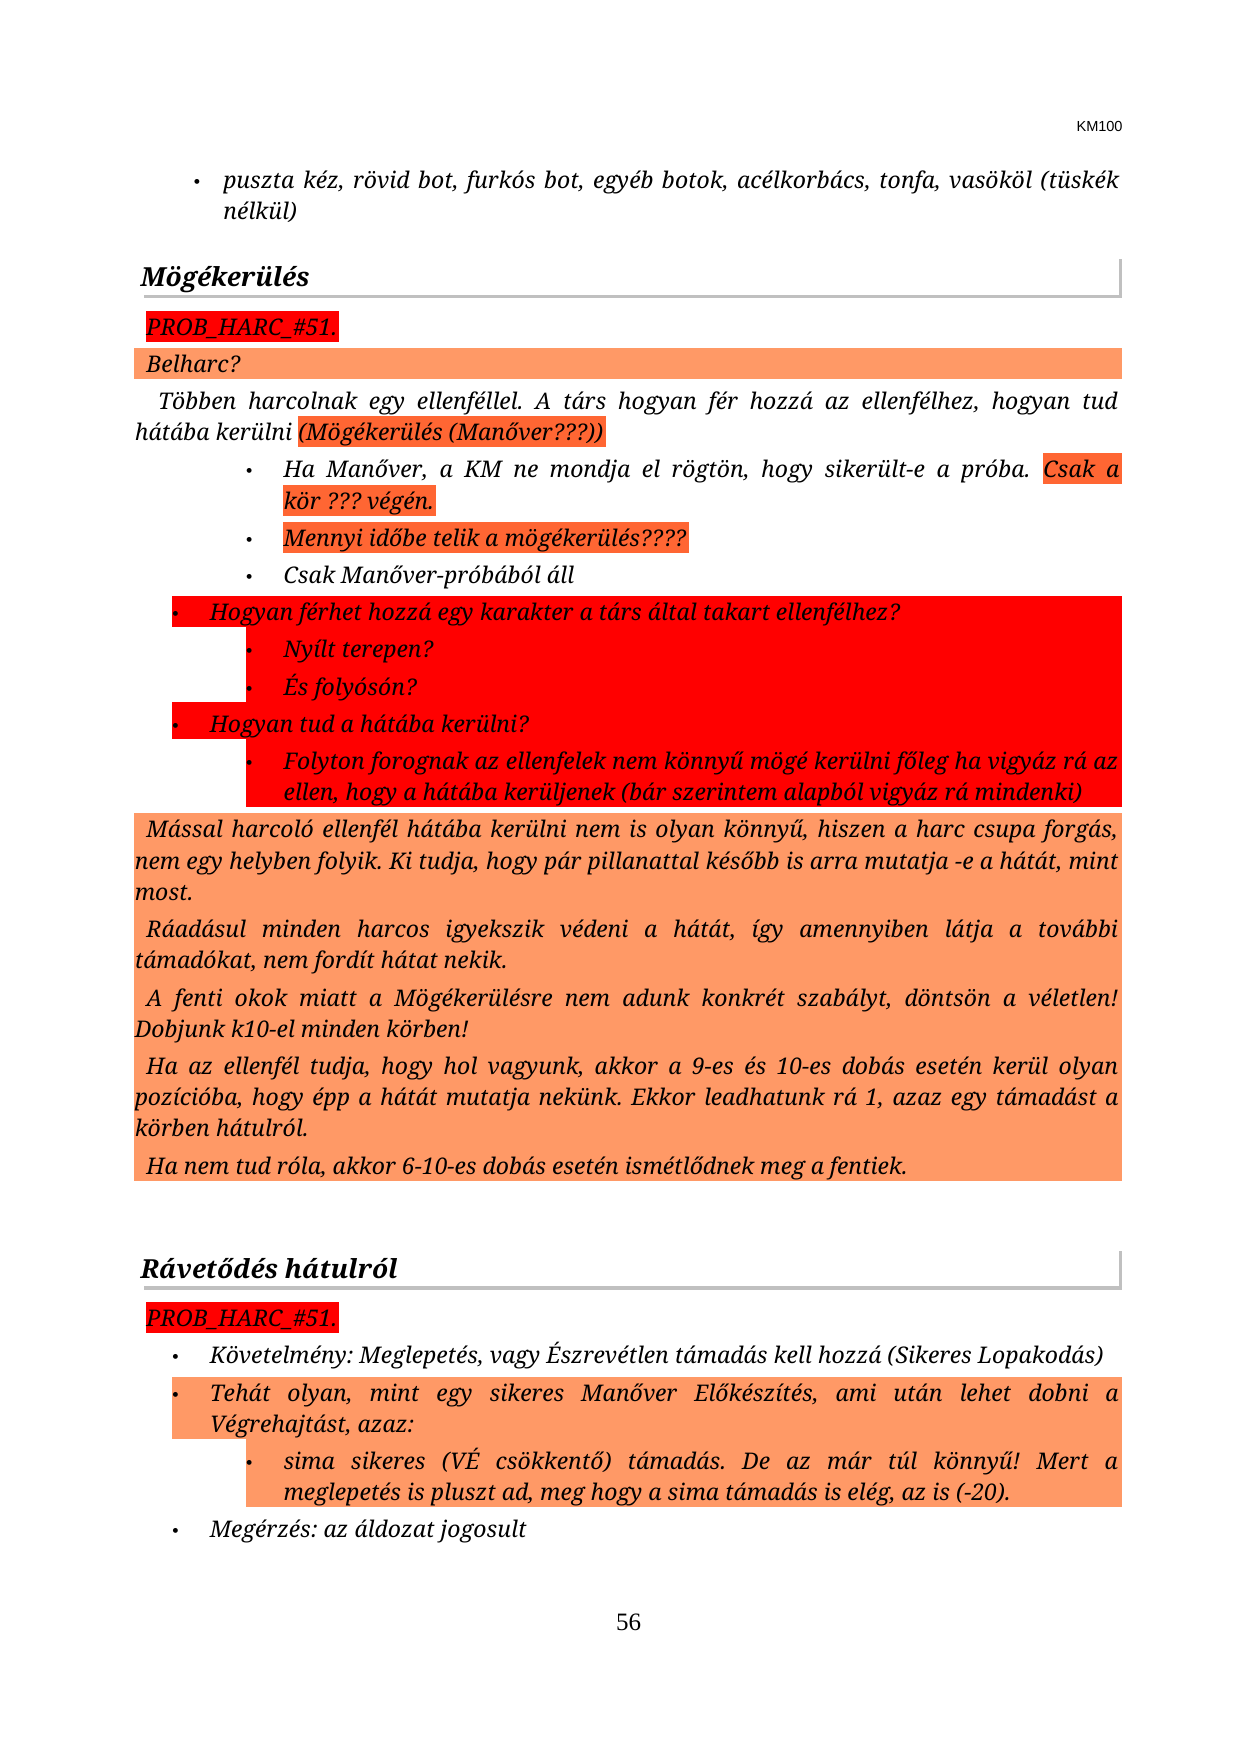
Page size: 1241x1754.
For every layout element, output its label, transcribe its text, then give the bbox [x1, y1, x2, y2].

list Hogyan férhet hozzá egy karakter a társ által takart ellenfélhez? [172, 596, 1122, 627]
text Mással harcoló ellenfél hátába kerülni nem is olyan könnyű, hiszen a harc csupa forgás, nem egy helyben folyik. Ki tudja, hogy pár pillanattal később is arra mutatja -e a hátát, mint most. [134, 813, 1122, 907]
text PROB_HARC_#51. [134, 1302, 1122, 1333]
text Belharc? [134, 348, 1122, 379]
list Mennyi időbe telik a mögékerülés???? [246, 522, 1122, 553]
list Megérzés: az áldozat jogosult [172, 1513, 1122, 1545]
subtitle Mögékerülés [140, 259, 1118, 294]
text Ha nem tud róla, akkor 6-10-es dobás esetén ismétlődnek meg a fentiek. [134, 1149, 1122, 1181]
list Nyílt terepen? [246, 633, 1122, 664]
list Hogyan tud a hátába kerülni? [172, 708, 1122, 739]
list És folyósón? [246, 671, 1122, 702]
list Folyton forognak az ellenfelek nem könnyű mögé kerülni főleg ha vigyáz rá az ellen, hogy a hátába kerüljenek (bár szerintem alapból vigyáz rá mindenki) [246, 745, 1122, 807]
list Ha Manőver, a KM ne mondja el rögtön, hogy sikerült-e a próba. Csak a kör ??? végén. [246, 453, 1122, 516]
text Ráadásul minden harcos igyekszik védeni a hátát, így amennyiben látja a további támadókat, nem fordít hátat nekik. [134, 913, 1122, 976]
list sima sikeres (VÉ csökkentő) támadás. De az már túl könnyű! Mert a meglepetés is pluszt ad, meg hogy a sima támadás is elég, az is (-20). [246, 1445, 1122, 1507]
list Követelmény: Meglepetés, vagy Észrevétlen támadás kell hozzá (Sikeres Lopakodás) [172, 1339, 1122, 1371]
text A fenti okok miatt a Mögékerülésre nem adunk konkrét szabályt, döntsön a véletlen! Dobjunk k10-el minden körben! [134, 981, 1122, 1044]
text Ha az ellenfél tudja, hogy hol vagyunk, akkor a 9-es és 10-es dobás esetén kerül olyan pozícióba, hogy épp a hátát mutatja nekünk. Ekkor leadhatunk rá 1, azaz egy támadást a körben hátulról. [134, 1050, 1122, 1144]
list puszta kéz, rövid bot, furkós bot, egyéb botok, acélkorbács, tonfa, vasököl (tüskék nélkül) [193, 164, 1122, 226]
text Többen harcolnak egy ellenféllel. A társ hogyan fér hozzá az ellenfélhez, hogyan tud hátába kerülni (Mögékerülés (Manőver???)) [134, 385, 1122, 447]
list Csak Manőver-próbából áll [246, 559, 1122, 590]
list Tehát olyan, mint egy sikeres Manőver Előkészítés, ami után lehet dobni a Végrehajtást, azaz: [172, 1377, 1122, 1439]
subtitle Rávetődés hátulról [140, 1251, 1118, 1286]
text PROB_HARC_#51. [134, 311, 1122, 342]
